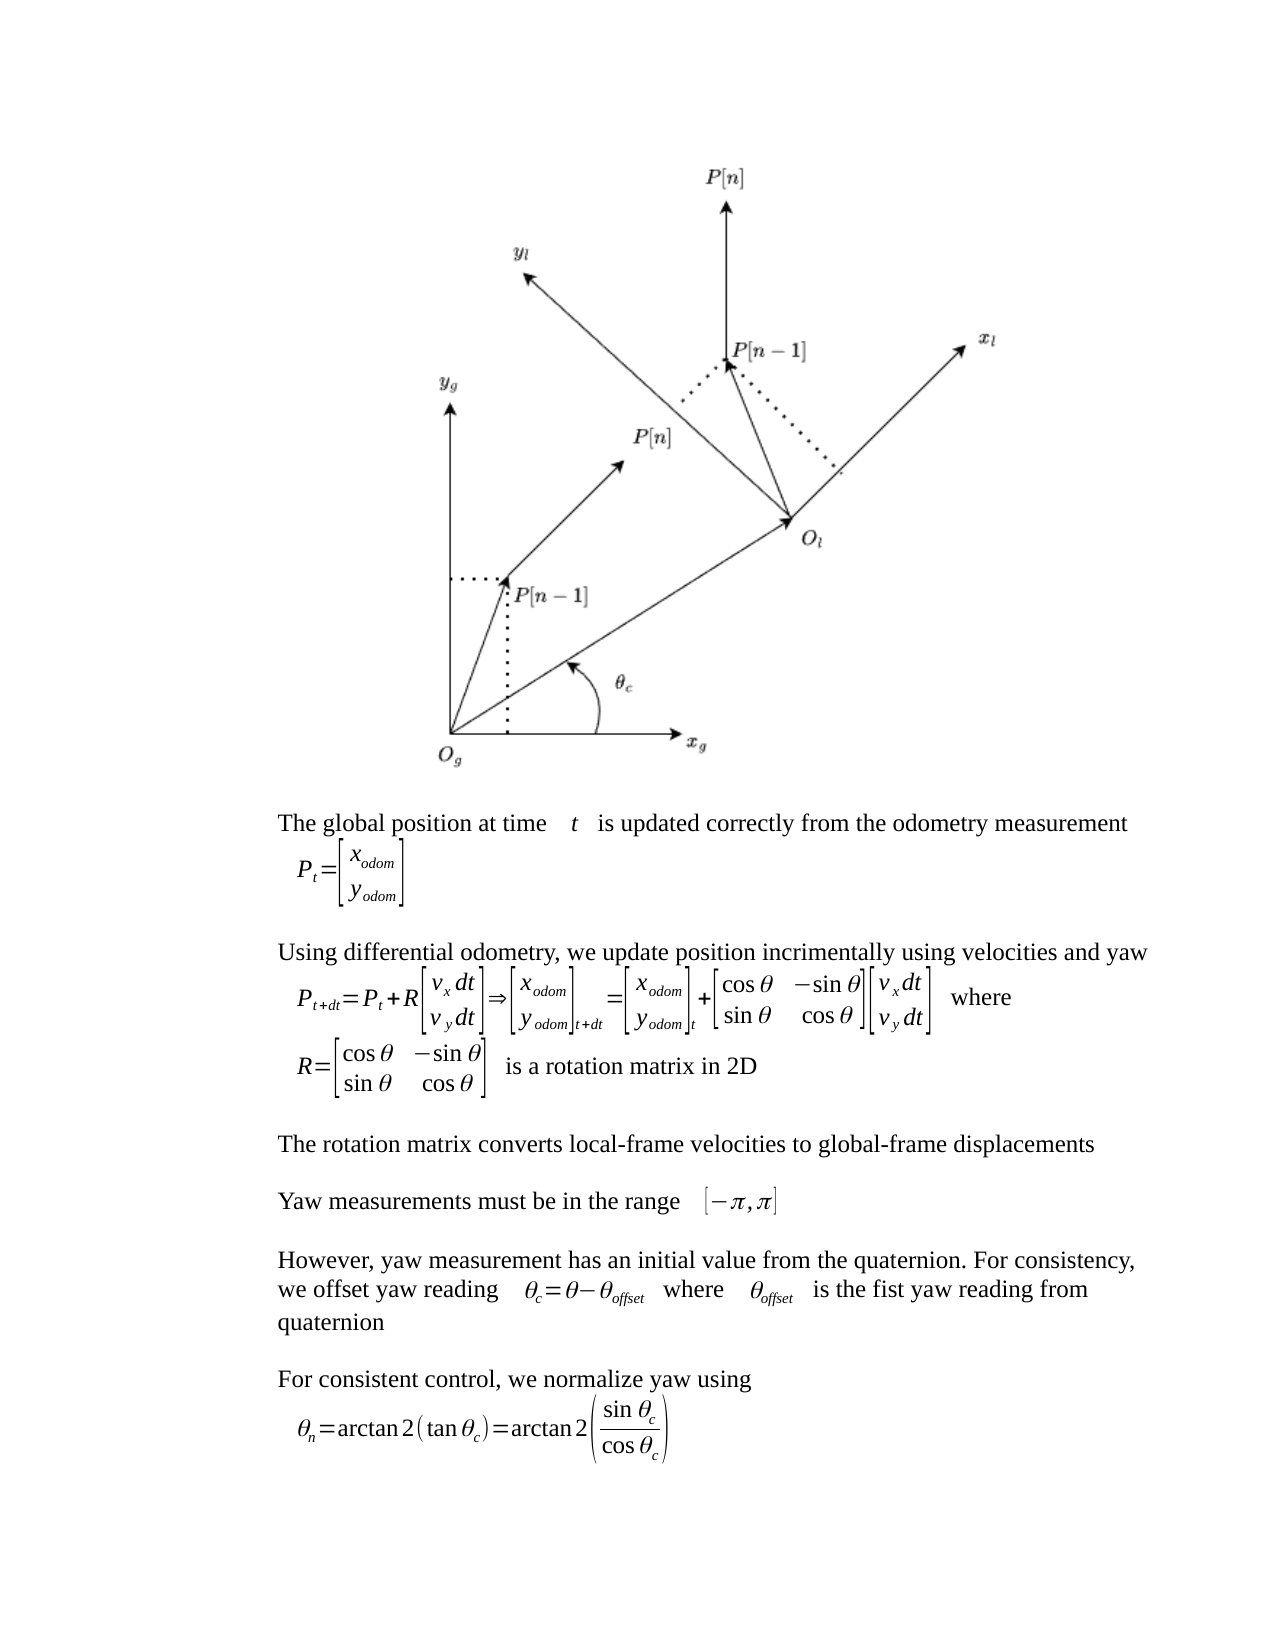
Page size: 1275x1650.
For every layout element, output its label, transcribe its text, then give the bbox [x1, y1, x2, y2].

picture [406, 151, 1031, 784]
text Using differential odometry, we update position incrimentally using velocities and yaw where is a rotation matrix in 2D [277, 937, 1157, 1100]
text Yaw measurements must be in the range [277, 1186, 1157, 1217]
text For consistent control, we normalize yaw using [277, 1364, 1157, 1466]
text The global position at time is updated correctly from the odometry measurement [277, 808, 1157, 908]
text The rotation matrix converts local-frame velocities to global-frame displacements [277, 1129, 1157, 1157]
text However, yaw measurement has an initial value from the quaternion. For consistency, we offset yaw reading where is the fist yaw reading from quaternion [277, 1245, 1157, 1335]
